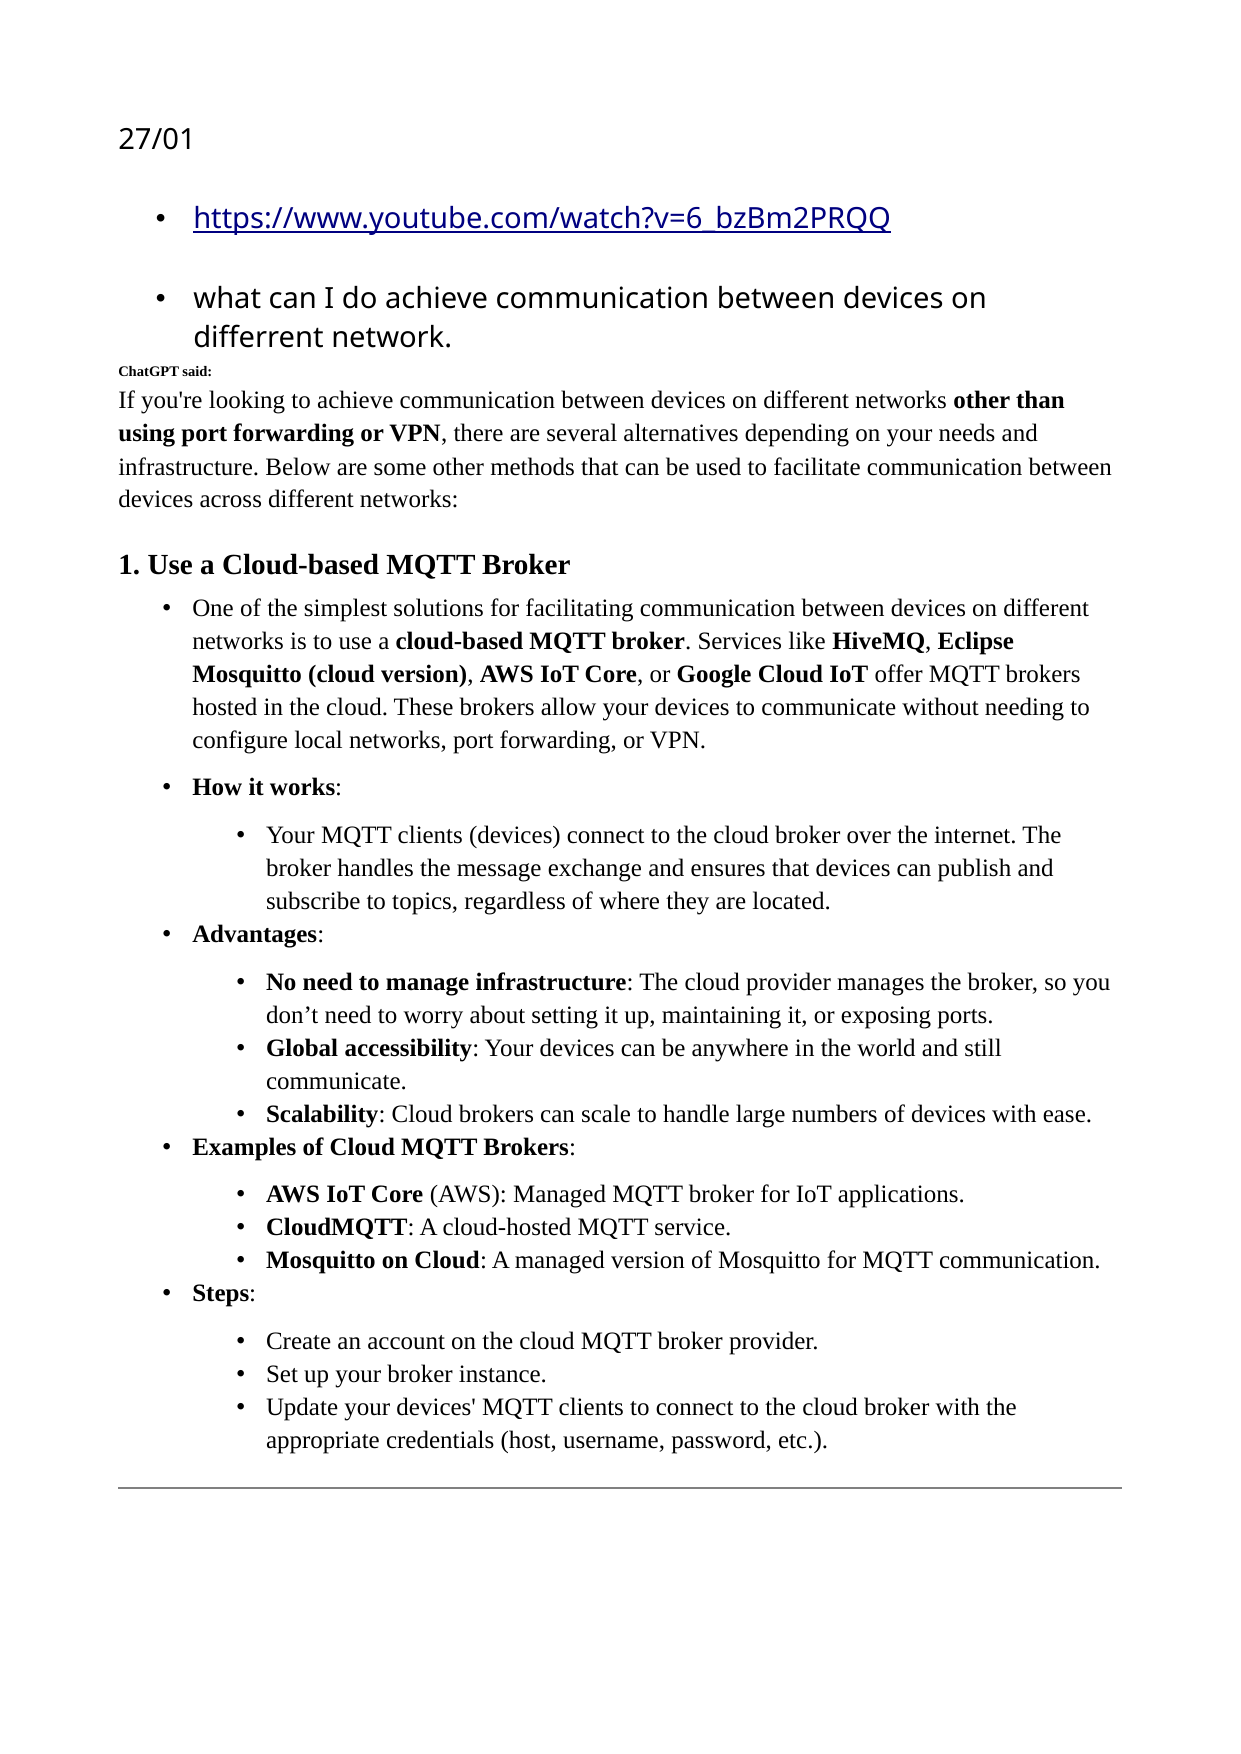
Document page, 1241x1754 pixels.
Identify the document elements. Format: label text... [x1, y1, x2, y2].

list Examples of Cloud MQTT Brokers: [162, 1132, 1122, 1161]
list Set up your broker instance. [236, 1359, 1122, 1388]
subtitle ChatGPT said: [118, 362, 1122, 379]
subtitle 1. Use a Cloud-based MQTT Broker [118, 547, 1122, 580]
list Global accessibility: Your devices can be anywhere in the world and still communicate. [236, 1033, 1122, 1094]
list CloudMQTT: A cloud-hosted MQTT service. [236, 1212, 1122, 1241]
list Create an account on the cloud MQTT broker provider. [236, 1326, 1122, 1355]
list Advantages: [162, 919, 1122, 948]
list Update your devices' MQTT clients to connect to the cloud broker with the appropriate credentials (host, username, password, etc.). [236, 1392, 1122, 1454]
list Your MQTT clients (devices) connect to the cloud broker over the internet. The broker handles the message exchange and ensures that devices can publish and subscribe to topics, regardless of where they are located. [236, 820, 1122, 915]
list AWS IoT Core (AWS): Managed MQTT broker for IoT applications. [236, 1179, 1122, 1208]
list How it works: [162, 772, 1122, 801]
list https://www.youtube.com/watch?v=6_bzBm2PRQQ [156, 197, 1122, 237]
text 27/01 [118, 118, 1122, 158]
list Mosquitto on Cloud: A managed version of Mosquitto for MQTT communication. [236, 1246, 1122, 1274]
list Scalability: Cloud brokers can scale to handle large numbers of devices with ease. [236, 1099, 1122, 1128]
list Steps: [162, 1278, 1122, 1307]
list what can I do achieve communication between devices on differrent network. [156, 277, 1122, 356]
list One of the simplest solutions for facilitating communication between devices on different networks is to use a cloud-based MQTT broker. Services like HiveMQ, Eclipse Mosquitto (cloud version), AWS IoT Core, or Google Cloud IoT offer MQTT brokers hosted in the cloud. These brokers allow your devices to communicate without needing to configure local networks, port forwarding, or VPN. [162, 593, 1122, 754]
list No need to manage infrastructure: The cloud provider manages the broker, so you don’t need to worry about setting it up, maintaining it, or exposing ports. [236, 967, 1122, 1028]
text If you're looking to achieve communication between devices on different networks other than using port forwarding or VPN, there are several alternatives depending on your needs and infrastructure. Below are some other methods that can be used to facilitate communication between devices across different networks: [118, 386, 1122, 513]
